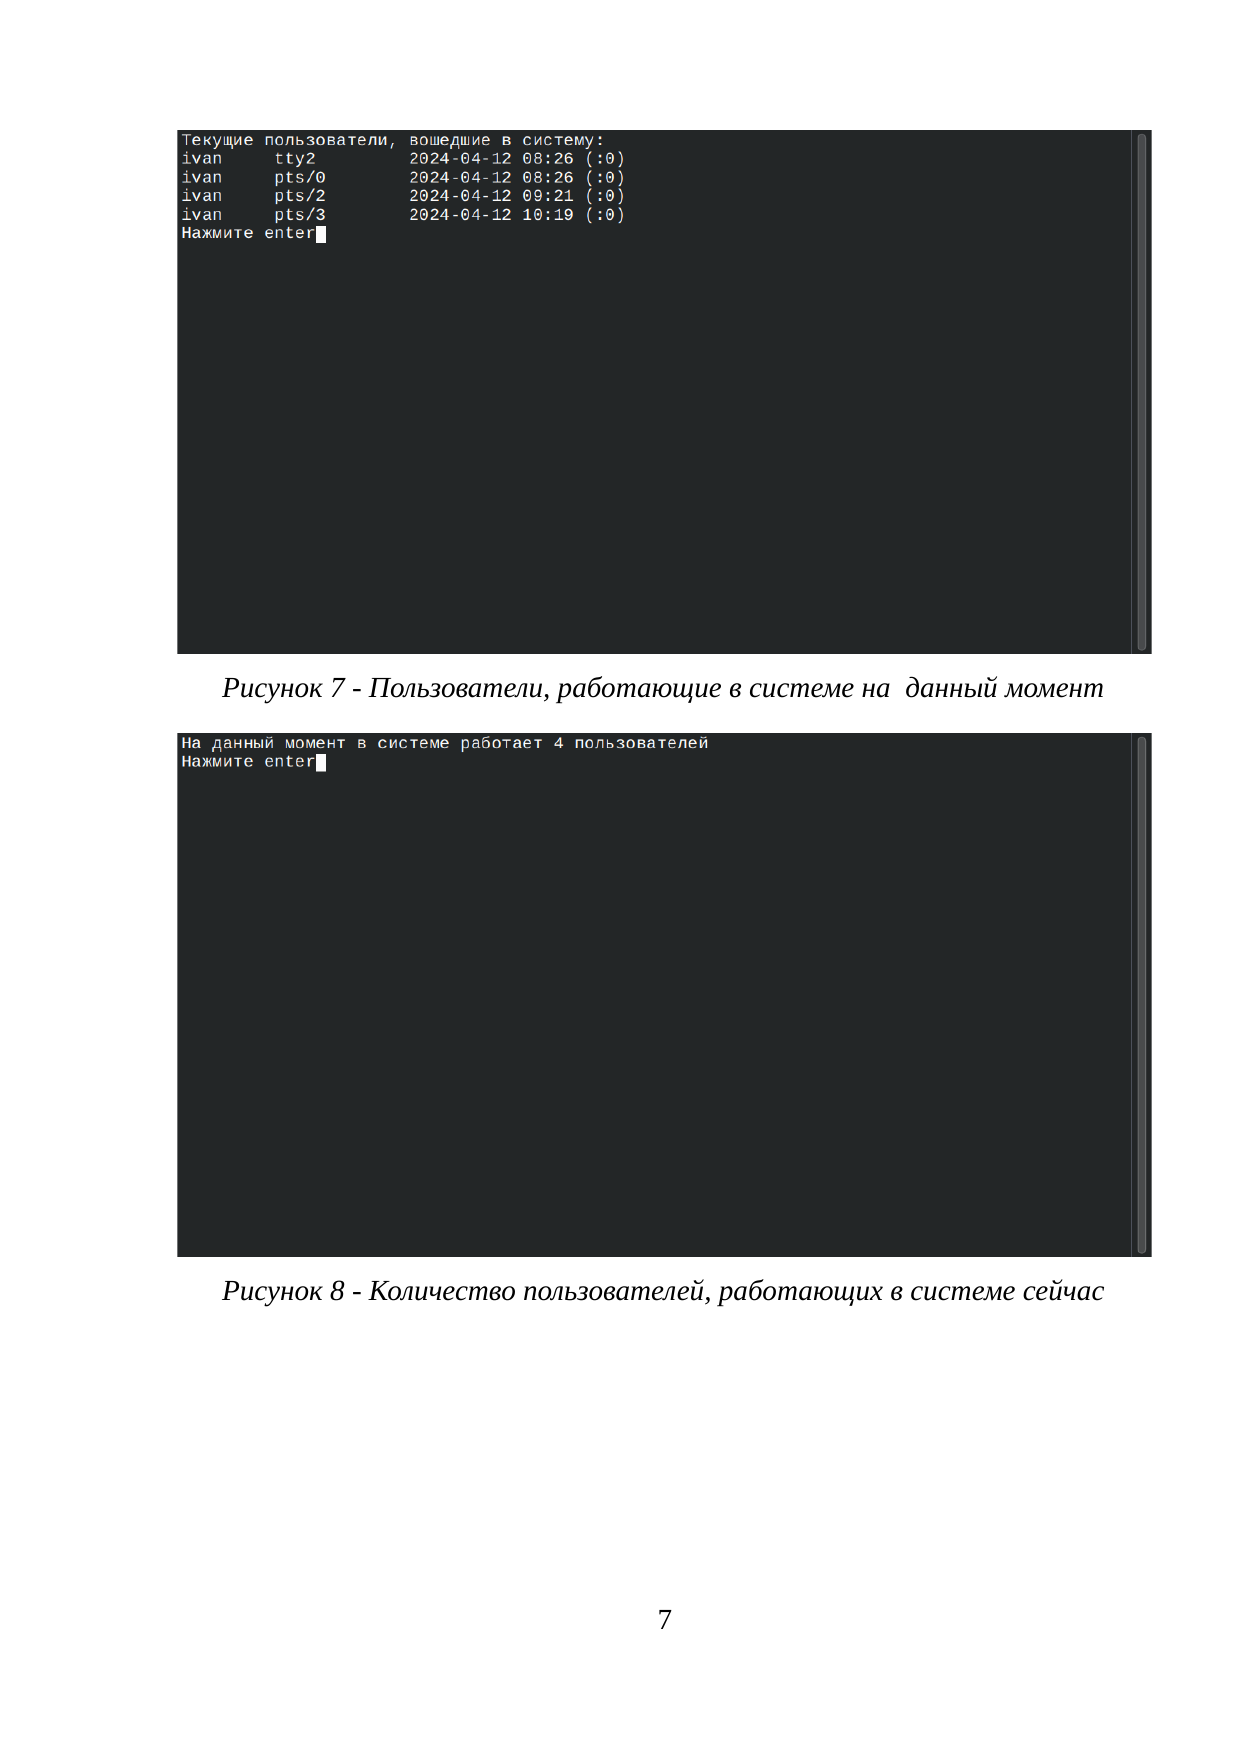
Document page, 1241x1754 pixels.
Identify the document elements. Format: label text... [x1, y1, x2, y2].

text Рисунок 8 - Количество пользователей, работающих в системе сейчас [177, 1257, 1152, 1307]
picture [177, 733, 1152, 1257]
text Рисунок 7 - Пользователи, работающие в системе на данный момент [177, 654, 1152, 704]
picture [177, 130, 1152, 654]
